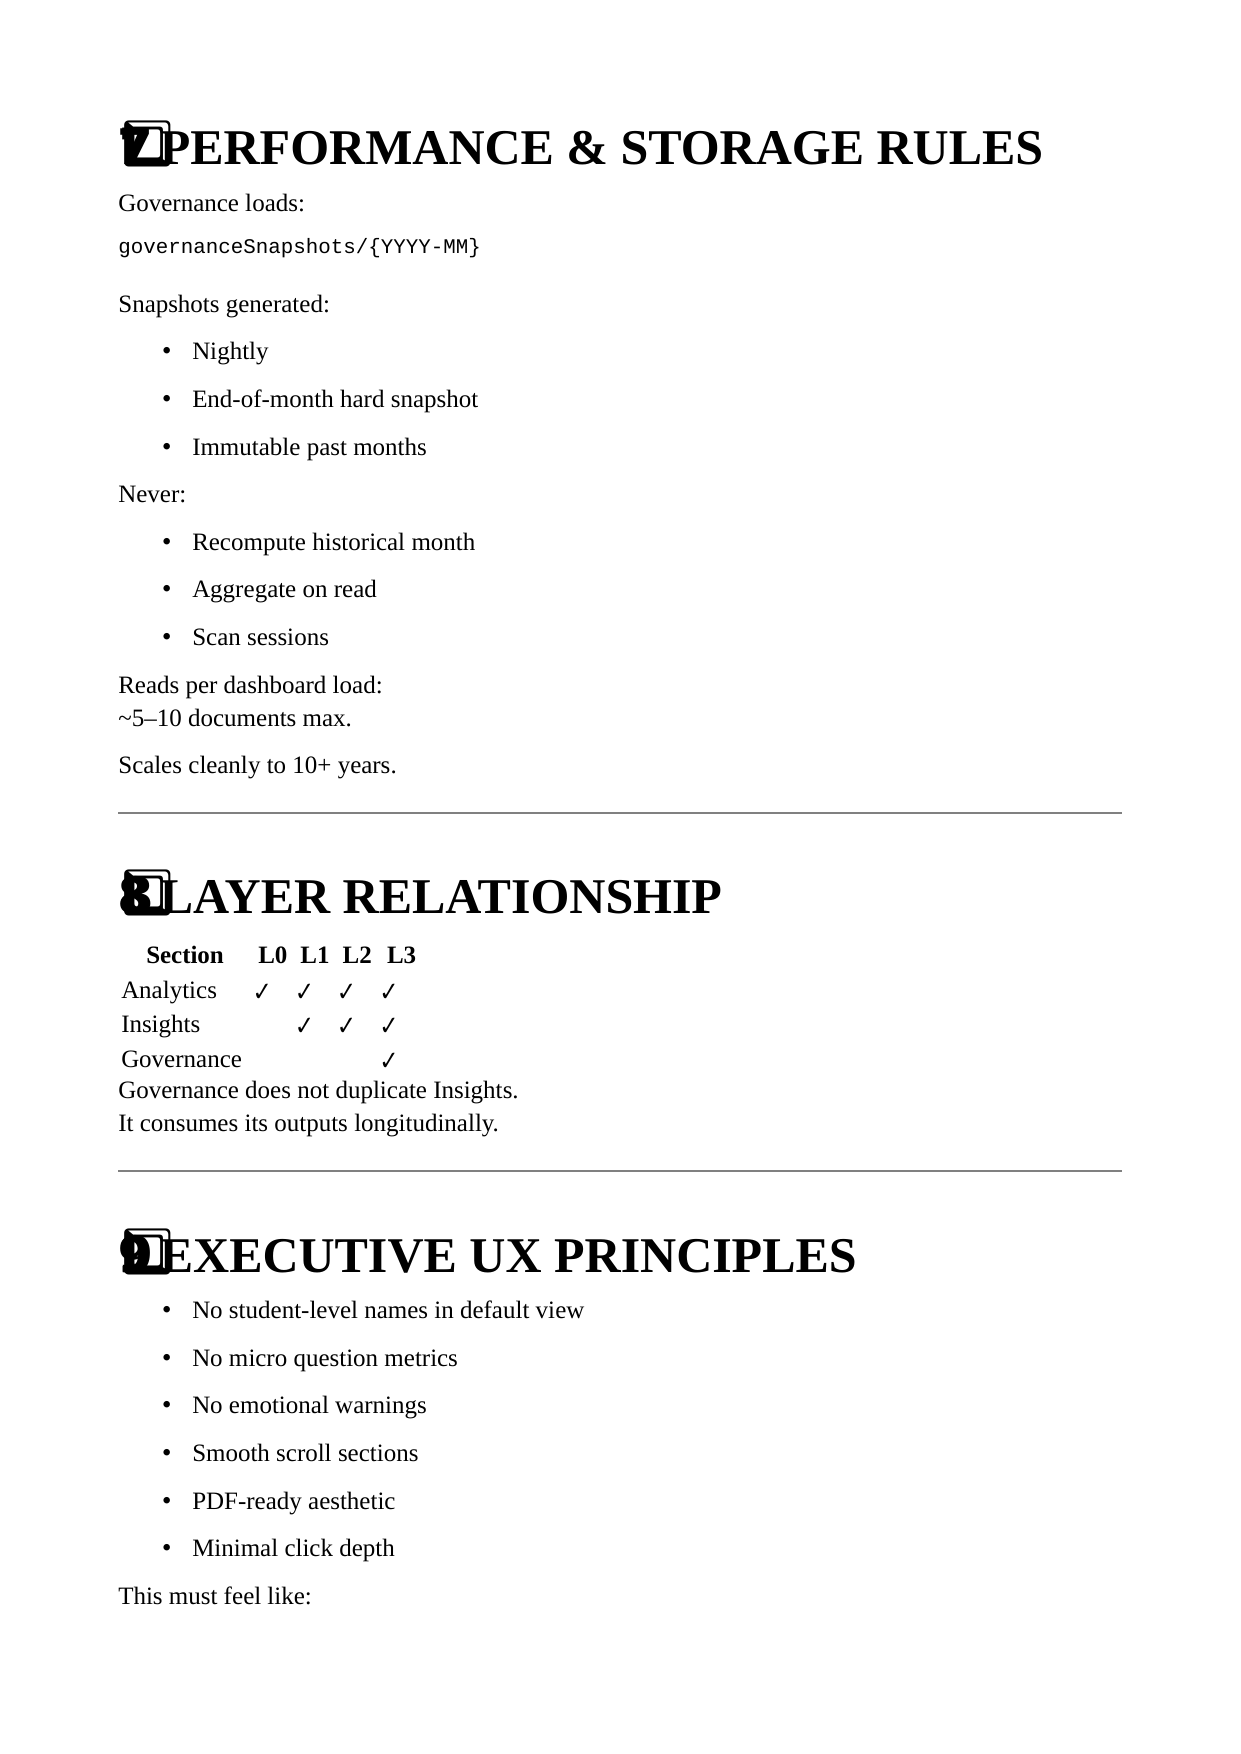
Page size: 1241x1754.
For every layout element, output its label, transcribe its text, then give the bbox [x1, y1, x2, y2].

list Scan sessions [162, 622, 1122, 651]
text Never: [118, 479, 1122, 508]
table_cell ✔ [336, 1006, 378, 1041]
list Nightly [162, 336, 1122, 365]
table_cell ❌ [336, 1041, 378, 1076]
list No emotional warnings [162, 1391, 1122, 1419]
table_cell ✔ [294, 972, 336, 1006]
subtitle 8️⃣ LAYER RELATIONSHIP [118, 867, 1122, 925]
text Governance does not duplicate Insights. It consumes its outputs longitudinally. [118, 1076, 1122, 1137]
list PDF-ready aesthetic [162, 1486, 1122, 1514]
list No micro question metrics [162, 1343, 1122, 1372]
list Recompute historical month [162, 527, 1122, 556]
subtitle 9️⃣ EXECUTIVE UX PRINCIPLES [118, 1225, 1122, 1283]
text Scales cleanly to 10+ years. [118, 750, 1122, 779]
list End-of-month hard snapshot [162, 384, 1122, 413]
table_header L1 [294, 937, 336, 972]
text Snapshots generated: [118, 289, 1122, 318]
subtitle 7️⃣ PERFORMANCE & STORAGE RULES [118, 118, 1122, 176]
table_cell ✔ [378, 1006, 425, 1041]
table_cell ✔ [251, 972, 294, 1006]
list Smooth scroll sections [162, 1438, 1122, 1467]
table_header L0 [251, 937, 294, 972]
text Governance loads: [118, 188, 1122, 217]
table_cell ❌ [294, 1041, 336, 1076]
list Minimal click depth [162, 1533, 1122, 1562]
table_cell ✔ [294, 1006, 336, 1041]
table_cell ❌ [251, 1041, 294, 1076]
list Immutable past months [162, 432, 1122, 460]
table_header L3 [378, 937, 425, 972]
list Aggregate on read [162, 574, 1122, 603]
table_cell ✔ [378, 972, 425, 1006]
table_header L2 [336, 937, 378, 972]
table_cell Insights [118, 1006, 251, 1041]
text Reads per dashboard load: ~5–10 documents max. [118, 670, 1122, 731]
table_cell Analytics [118, 972, 251, 1006]
text governanceSnapshots/{YYYY-MM} [118, 236, 1122, 259]
table_cell Governance [118, 1041, 251, 1076]
table_cell ✔ [378, 1041, 425, 1076]
table_cell ❌ [251, 1006, 294, 1041]
table_header Section [118, 937, 251, 972]
text This must feel like: [118, 1581, 1122, 1610]
table_cell ✔ [336, 972, 378, 1006]
list No student-level names in default view [162, 1295, 1122, 1324]
